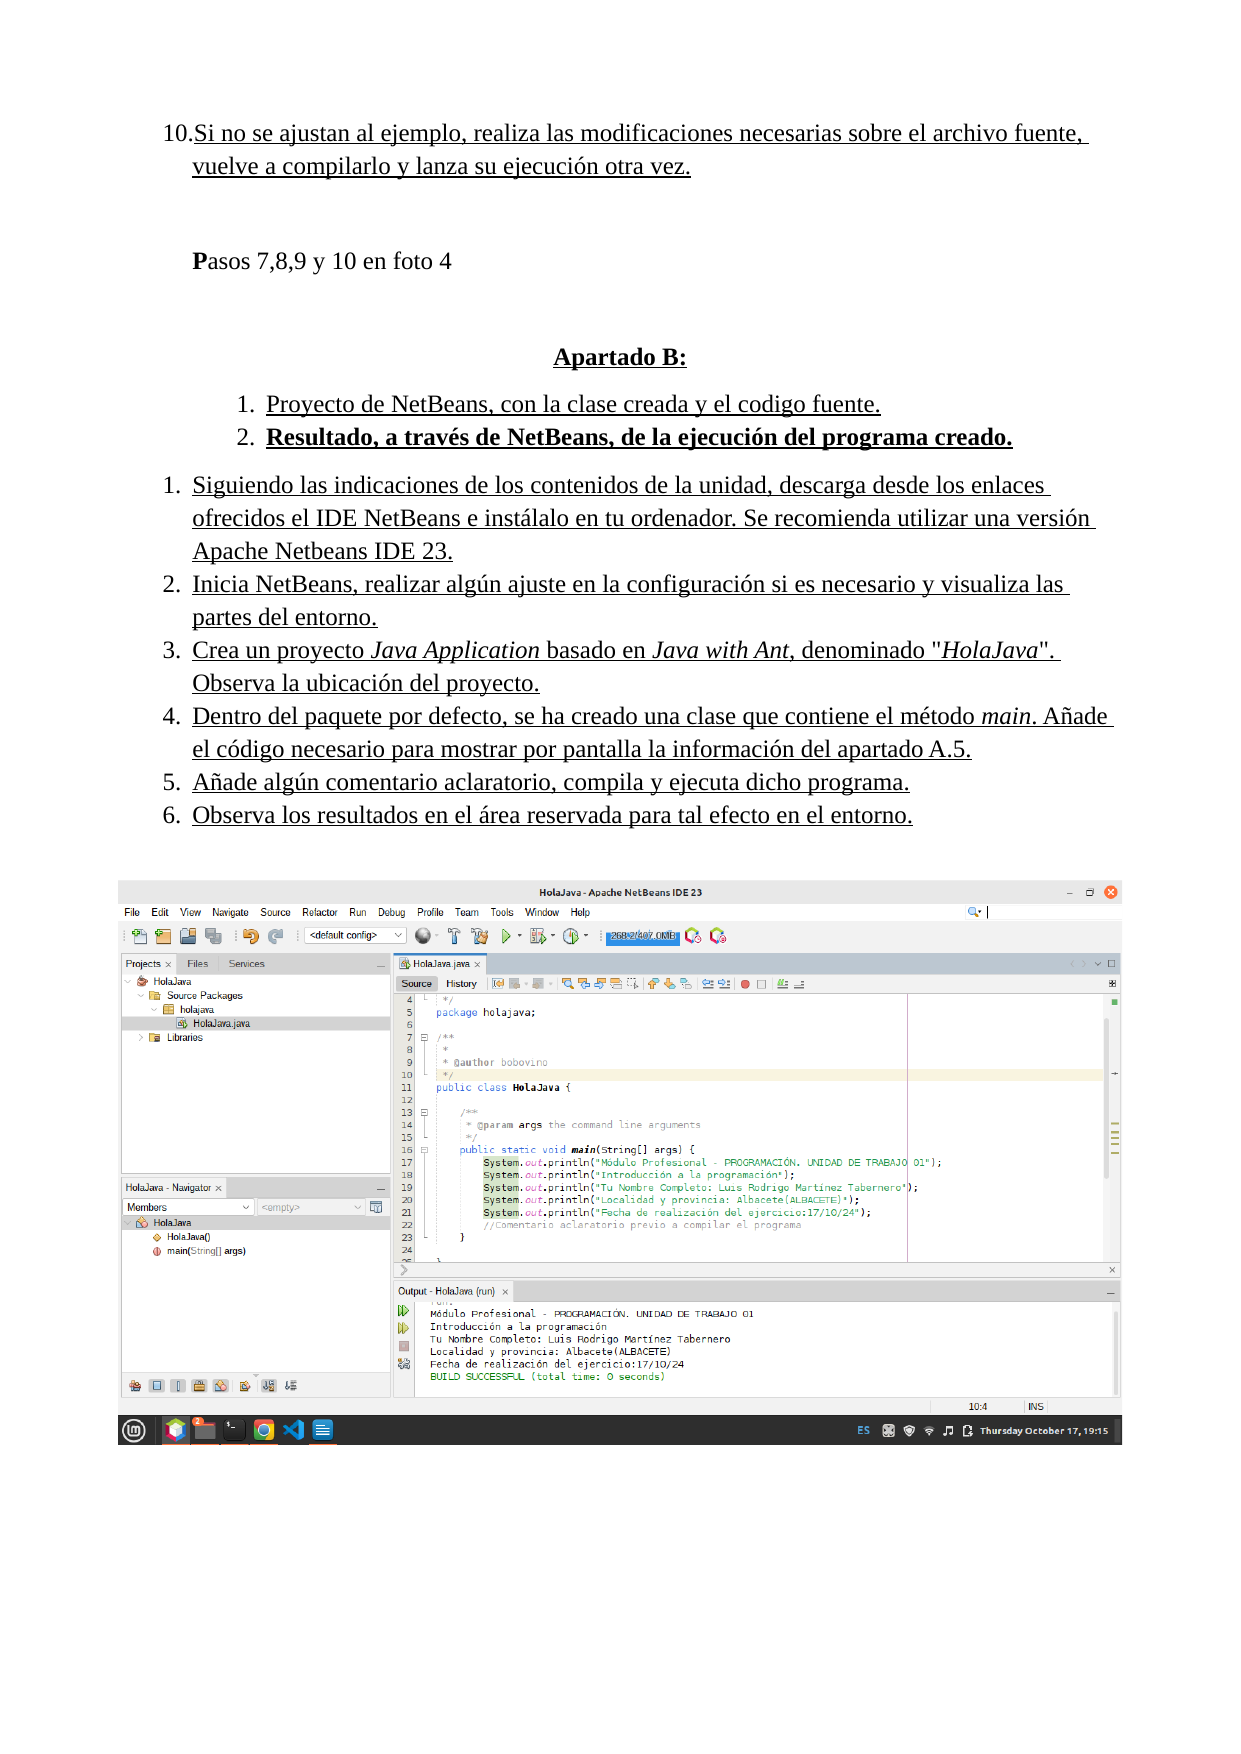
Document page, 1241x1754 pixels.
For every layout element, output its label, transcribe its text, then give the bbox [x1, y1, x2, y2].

picture [118, 880, 1123, 1445]
list Inicia NetBeans, realizar algún ajuste en la configuración si es necesario y visualiza las partes del entorno. [162, 569, 1122, 631]
list Si no se ajustan al ejemplo, realiza las modificaciones necesarias sobre el archivo fuente, vuelve a compilarlo y lanza su ejecución otra vez. [162, 118, 1122, 180]
list Añade algún comentario aclaratorio, compila y ejecuta dicho programa. [162, 767, 1122, 796]
list Observa los resultados en el área reservada para tal efecto en el entorno. [162, 800, 1122, 829]
list Crea un proyecto Java Application basado en Java with Ant, denominado "HolaJava". Observa la ubicación del proyecto. [162, 635, 1122, 697]
list Proyecto de NetBeans, con la clase creada y el codigo fuente. [236, 389, 1122, 418]
list Siguiendo las indicaciones de los contenidos de la unidad, descarga desde los enlaces ofrecidos el IDE NetBeans e instálalo en tu ordenador. Se recomienda utilizar una versión Apache Netbeans IDE 23. [162, 470, 1122, 564]
list Resultado, a través de NetBeans, de la ejecución del programa creado. [236, 422, 1122, 451]
text Apartado B: [118, 342, 1122, 370]
text Pasos 7,8,9 y 10 en foto 4 [118, 246, 1122, 275]
list Dentro del paquete por defecto, se ha creado una clase que contiene el método main. Añade el código necesario para mostrar por pantalla la información del apartado A.5. [162, 701, 1122, 763]
